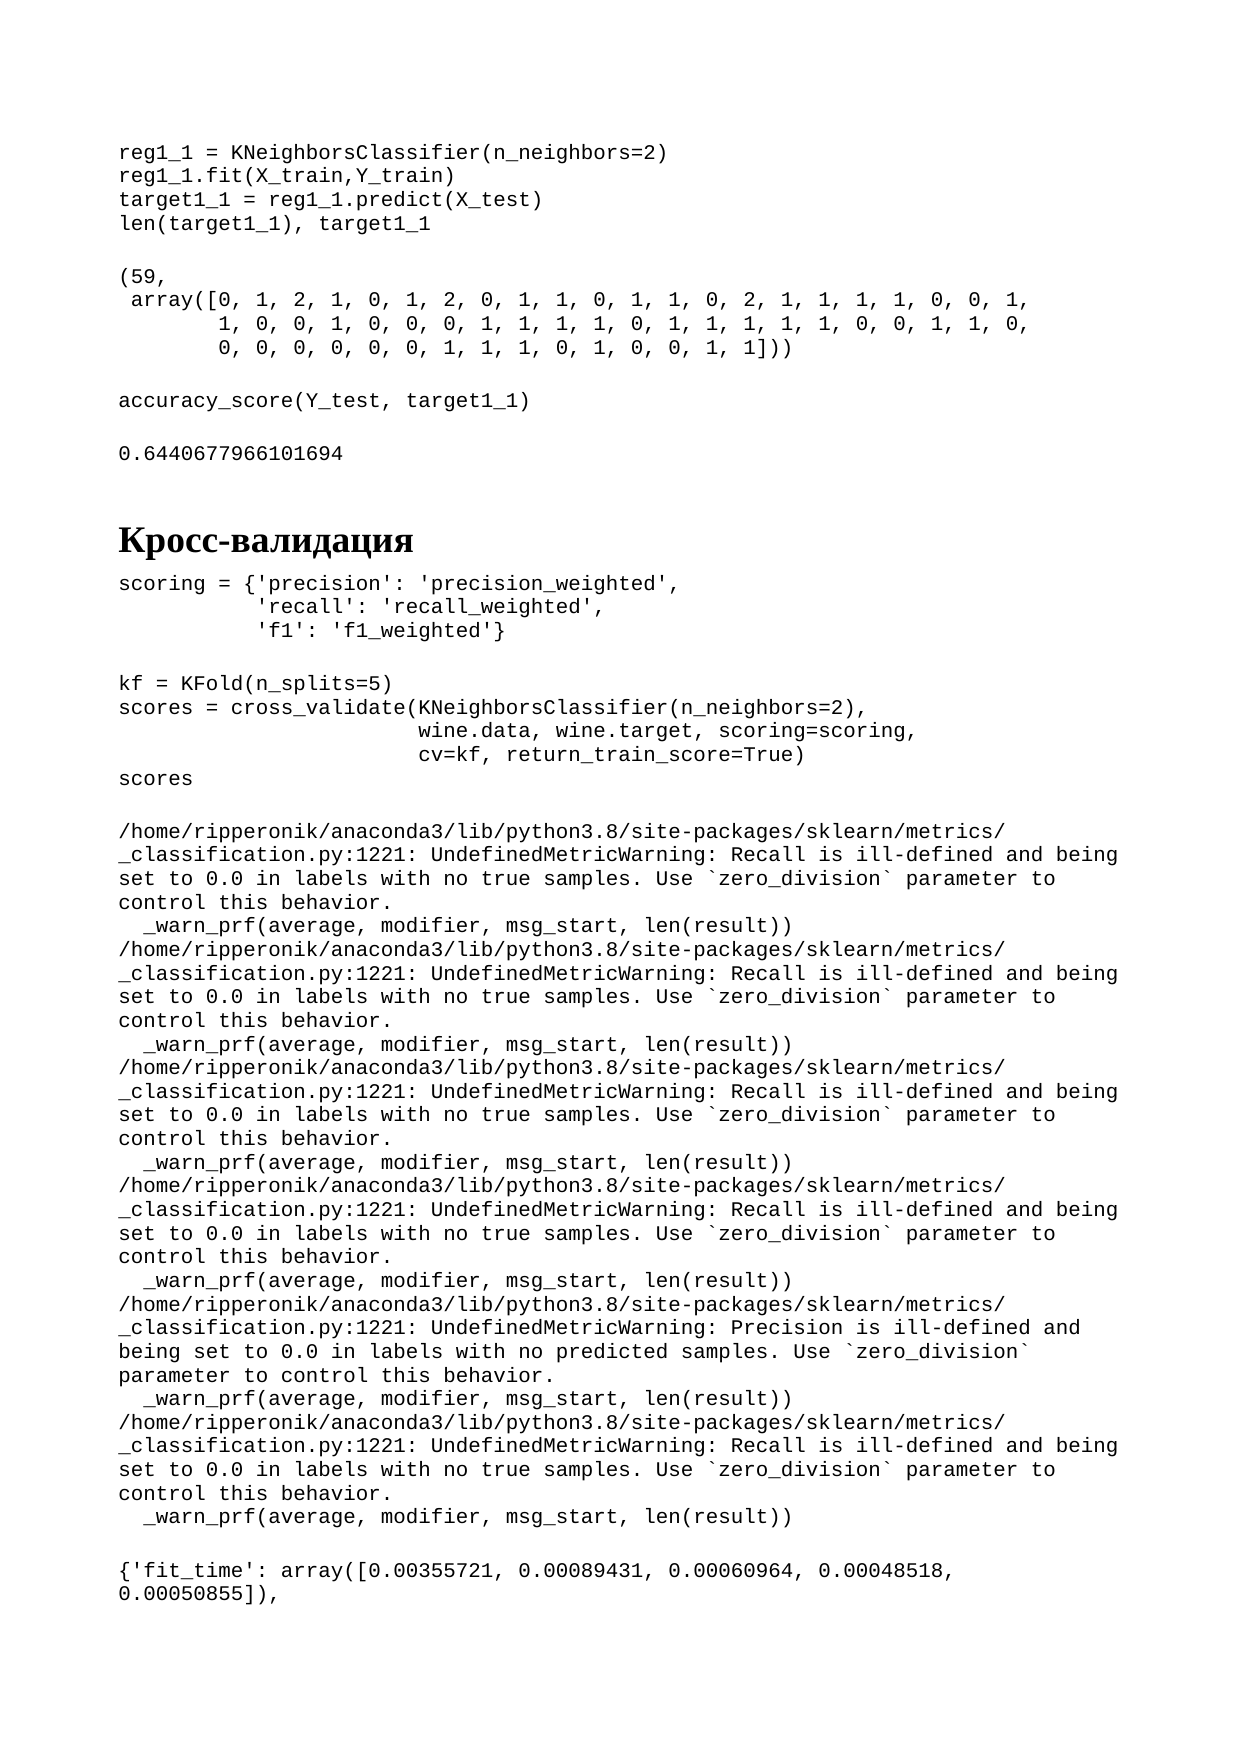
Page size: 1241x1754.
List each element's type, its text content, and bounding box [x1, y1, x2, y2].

text _warn_prf(average, modifier, msg_start, len(result)) [118, 1506, 1122, 1530]
text /home/ripperonik/anaconda3/lib/python3.8/site-packages/sklearn/metrics/_classification.py:1221: UndefinedMetricWarning: Recall is ill-defined and being set to 0.0 in labels with no true samples. Use `zero_division` parameter to control this behavior. [118, 1057, 1122, 1152]
text 0, 0, 0, 0, 0, 0, 1, 1, 1, 0, 1, 0, 0, 1, 1])) [118, 337, 1122, 360]
text reg1_1 = KNeighborsClassifier(n_neighbors=2) [118, 142, 1122, 165]
text wine.data, wine.target, scoring=scoring, [118, 720, 1122, 744]
text _warn_prf(average, modifier, msg_start, len(result)) [118, 1270, 1122, 1294]
text kf = KFold(n_splits=5) [118, 673, 1122, 697]
text _warn_prf(average, modifier, msg_start, len(result)) [118, 1388, 1122, 1412]
text reg1_1.fit(X_train,Y_train) [118, 165, 1122, 189]
text /home/ripperonik/anaconda3/lib/python3.8/site-packages/sklearn/metrics/_classification.py:1221: UndefinedMetricWarning: Recall is ill-defined and being set to 0.0 in labels with no true samples. Use `zero_division` parameter to control this behavior. [118, 1175, 1122, 1270]
text target1_1 = reg1_1.predict(X_test) [118, 189, 1122, 213]
text scores = cross_validate(KNeighborsClassifier(n_neighbors=2), [118, 697, 1122, 720]
text _warn_prf(average, modifier, msg_start, len(result)) [118, 915, 1122, 939]
subtitle Кросс-валидация [118, 517, 1122, 560]
text 'f1': 'f1_weighted'} [118, 620, 1122, 643]
text {'fit_time': array([0.00355721, 0.00089431, 0.00060964, 0.00048518, 0.00050855]), [118, 1559, 1122, 1607]
text accuracy_score(Y_test, target1_1) [118, 390, 1122, 413]
text cv=kf, return_train_score=True) [118, 744, 1122, 768]
text 1, 0, 0, 1, 0, 0, 0, 1, 1, 1, 1, 0, 1, 1, 1, 1, 1, 0, 0, 1, 1, 0, [118, 313, 1122, 337]
text _warn_prf(average, modifier, msg_start, len(result)) [118, 1033, 1122, 1057]
text scoring = {'precision': 'precision_weighted', [118, 573, 1122, 596]
text array([0, 1, 2, 1, 0, 1, 2, 0, 1, 1, 0, 1, 1, 0, 2, 1, 1, 1, 1, 0, 0, 1, [118, 289, 1122, 313]
text (59, [118, 266, 1122, 289]
text len(target1_1), target1_1 [118, 213, 1122, 236]
text 0.6440677966101694 [118, 443, 1122, 467]
text /home/ripperonik/anaconda3/lib/python3.8/site-packages/sklearn/metrics/_classification.py:1221: UndefinedMetricWarning: Precision is ill-defined and being set to 0.0 in labels with no predicted samples. Use `zero_division` parameter to control this behavior. [118, 1294, 1122, 1388]
text scores [118, 768, 1122, 791]
text _warn_prf(average, modifier, msg_start, len(result)) [118, 1152, 1122, 1175]
text /home/ripperonik/anaconda3/lib/python3.8/site-packages/sklearn/metrics/_classification.py:1221: UndefinedMetricWarning: Recall is ill-defined and being set to 0.0 in labels with no true samples. Use `zero_division` parameter to control this behavior. [118, 821, 1122, 915]
text /home/ripperonik/anaconda3/lib/python3.8/site-packages/sklearn/metrics/_classification.py:1221: UndefinedMetricWarning: Recall is ill-defined and being set to 0.0 in labels with no true samples. Use `zero_division` parameter to control this behavior. [118, 939, 1122, 1033]
text 'recall': 'recall_weighted', [118, 596, 1122, 620]
text /home/ripperonik/anaconda3/lib/python3.8/site-packages/sklearn/metrics/_classification.py:1221: UndefinedMetricWarning: Recall is ill-defined and being set to 0.0 in labels with no true samples. Use `zero_division` parameter to control this behavior. [118, 1412, 1122, 1506]
